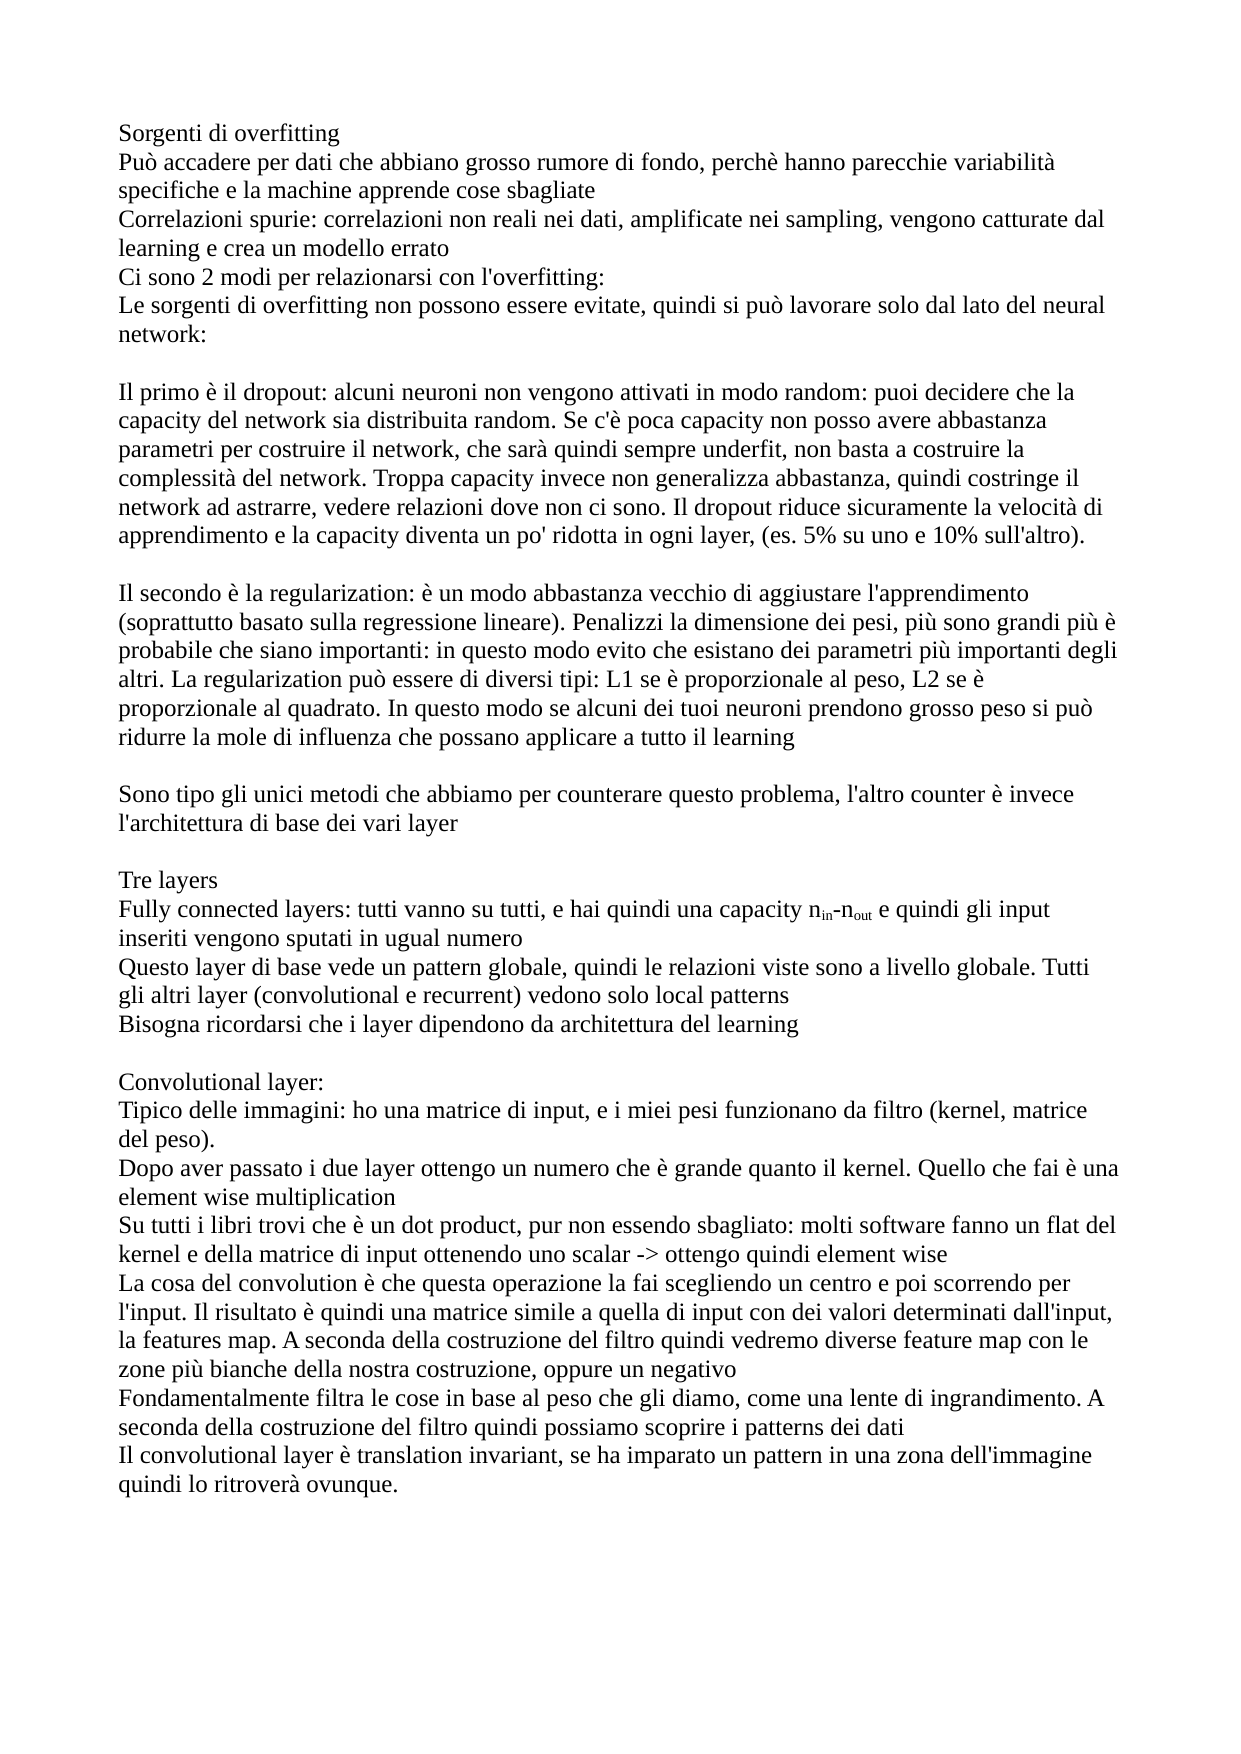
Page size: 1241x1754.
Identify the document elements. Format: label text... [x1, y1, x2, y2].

text Bisogna ricordarsi che i layer dipendono da architettura del learning [118, 1009, 1122, 1038]
text Fully connected layers: tutti vanno su tutti, e hai quindi una capacity nin-nout e quindi gli input inseriti vengono sputati in ugual numero [118, 894, 1122, 952]
text Ci sono 2 modi per relazionarsi con l'overfitting: [118, 262, 1122, 291]
text Sono tipo gli unici metodi che abbiamo per counterare questo problema, l'altro counter è invece l'architettura di base dei vari layer [118, 779, 1122, 837]
text Sorgenti di overfitting [118, 118, 1122, 147]
text Dopo aver passato i due layer ottengo un numero che è grande quanto il kernel. Quello che fai è una element wise multiplication [118, 1153, 1122, 1211]
text Può accadere per dati che abbiano grosso rumore di fondo, perchè hanno parecchie variabilità specifiche e la machine apprende cose sbagliate [118, 147, 1122, 204]
text Il secondo è la regularization: è un modo abbastanza vecchio di aggiustare l'apprendimento (soprattutto basato sulla regressione lineare). Penalizzi la dimensione dei pesi, più sono grandi più è probabile che siano importanti: in questo modo evito che esistano dei parametri più importanti degli altri. La regularization può essere di diversi tipi: L1 se è proporzionale al peso, L2 se è proporzionale al quadrato. In questo modo se alcuni dei tuoi neuroni prendono grosso peso si può ridurre la mole di influenza che possano applicare a tutto il learning [118, 578, 1122, 751]
text Fondamentalmente filtra le cose in base al peso che gli diamo, come una lente di ingrandimento. A seconda della costruzione del filtro quindi possiamo scoprire i patterns dei dati [118, 1383, 1122, 1441]
text Convolutional layer: [118, 1067, 1122, 1096]
text Le sorgenti di overfitting non possono essere evitate, quindi si può lavorare solo dal lato del neural network: [118, 291, 1122, 348]
text Questo layer di base vede un pattern globale, quindi le relazioni viste sono a livello globale. Tutti gli altri layer (convolutional e recurrent) vedono solo local patterns [118, 952, 1122, 1009]
text Il convolutional layer è translation invariant, se ha imparato un pattern in una zona dell'immagine quindi lo ritroverà ovunque. [118, 1441, 1122, 1498]
text Il primo è il dropout: alcuni neuroni non vengono attivati in modo random: puoi decidere che la capacity del network sia distribuita random. Se c'è poca capacity non posso avere abbastanza parametri per costruire il network, che sarà quindi sempre underfit, non basta a costruire la complessità del network. Troppa capacity invece non generalizza abbastanza, quindi costringe il network ad astrarre, vedere relazioni dove non ci sono. Il dropout riduce sicuramente la velocità di apprendimento e la capacity diventa un po' ridotta in ogni layer, (es. 5% su uno e 10% sull'altro). [118, 377, 1122, 549]
text Tre layers [118, 866, 1122, 894]
text Tipico delle immagini: ho una matrice di input, e i miei pesi funzionano da filtro (kernel, matrice del peso). [118, 1096, 1122, 1153]
text Correlazioni spurie: correlazioni non reali nei dati, amplificate nei sampling, vengono catturate dal learning e crea un modello errato [118, 204, 1122, 262]
text La cosa del convolution è che questa operazione la fai scegliendo un centro e poi scorrendo per l'input. Il risultato è quindi una matrice simile a quella di input con dei valori determinati dall'input, la features map. A seconda della costruzione del filtro quindi vedremo diverse feature map con le zone più bianche della nostra costruzione, oppure un negativo [118, 1268, 1122, 1383]
text Su tutti i libri trovi che è un dot product, pur non essendo sbagliato: molti software fanno un flat del kernel e della matrice di input ottenendo uno scalar -> ottengo quindi element wise [118, 1211, 1122, 1268]
